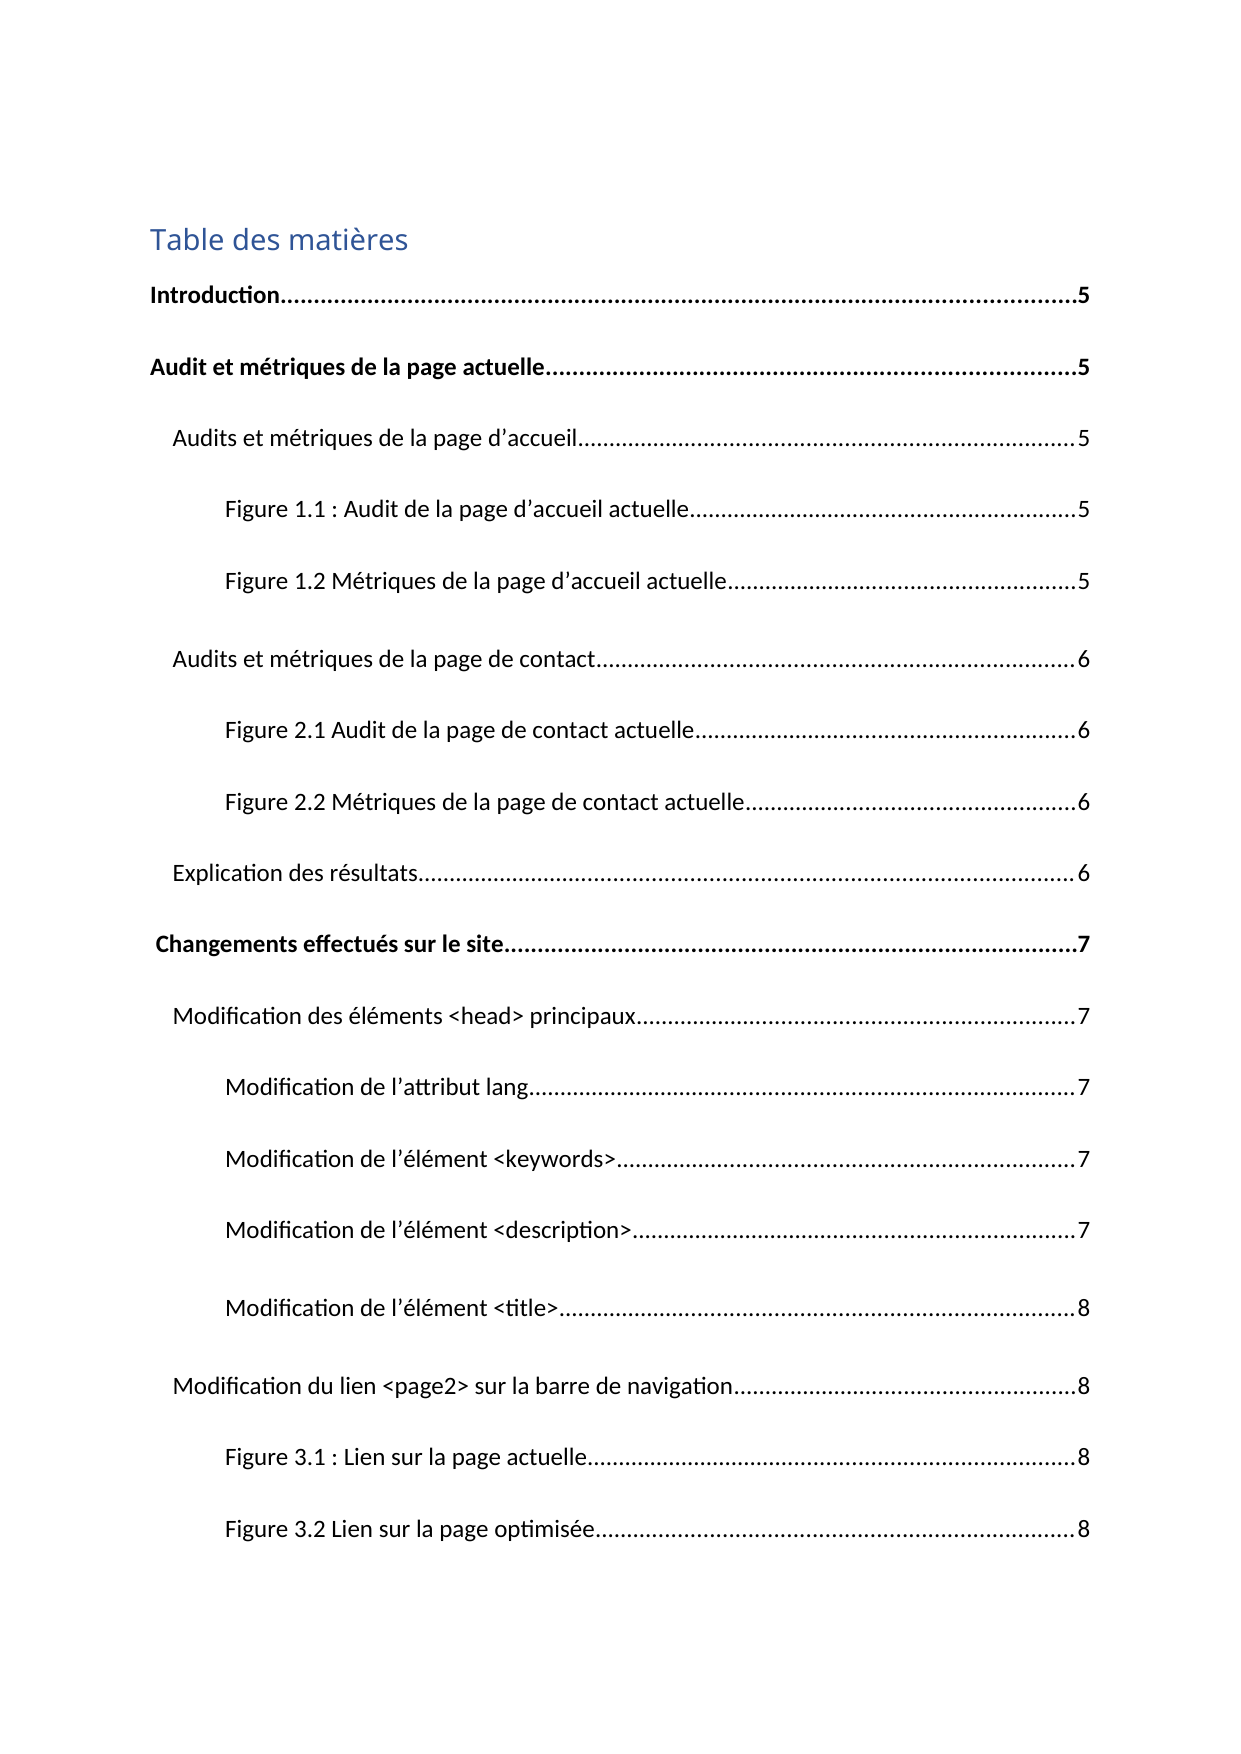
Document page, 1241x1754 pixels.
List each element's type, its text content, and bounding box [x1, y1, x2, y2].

text Figure 2.1 Audit de la page de contact actuelle 6 [172, 714, 1090, 745]
text Modification des éléments <head> principaux 7 [172, 1000, 1090, 1031]
text Modification de l’élément <keywords> 7 [172, 1143, 1090, 1173]
text Figure 1.2 Métriques de la page d’accueil actuelle 5 [150, 565, 1090, 596]
text Modification de l’attribut lang 7 [172, 1071, 1090, 1102]
text Figure 1.1 : Audit de la page d’accueil actuelle 5 [172, 493, 1090, 524]
text Audits et métriques de la page de contact 6 [150, 643, 1090, 673]
text Figure 3.2 Lien sur la page optimisée 8 [150, 1513, 1090, 1543]
text Audit et métriques de la page actuelle 5 [150, 351, 1090, 381]
text Explication des résultats 6 [172, 857, 1090, 888]
subtitle Table des matières [150, 220, 1090, 259]
text Modification de l’élément <title> 8 [150, 1292, 1090, 1323]
text Figure 2.2 Métriques de la page de contact actuelle 6 [172, 786, 1090, 816]
text Figure 3.1 : Lien sur la page actuelle 8 [172, 1441, 1090, 1472]
text Introduction 5 [150, 279, 1090, 310]
text Audits et métriques de la page d’accueil 5 [172, 422, 1090, 453]
text Modification du lien <page2> sur la barre de navigation 8 [172, 1370, 1090, 1400]
text Modification de l’élément <description> 7 [150, 1214, 1090, 1245]
text Changements effectués sur le site 7 [150, 928, 1090, 959]
